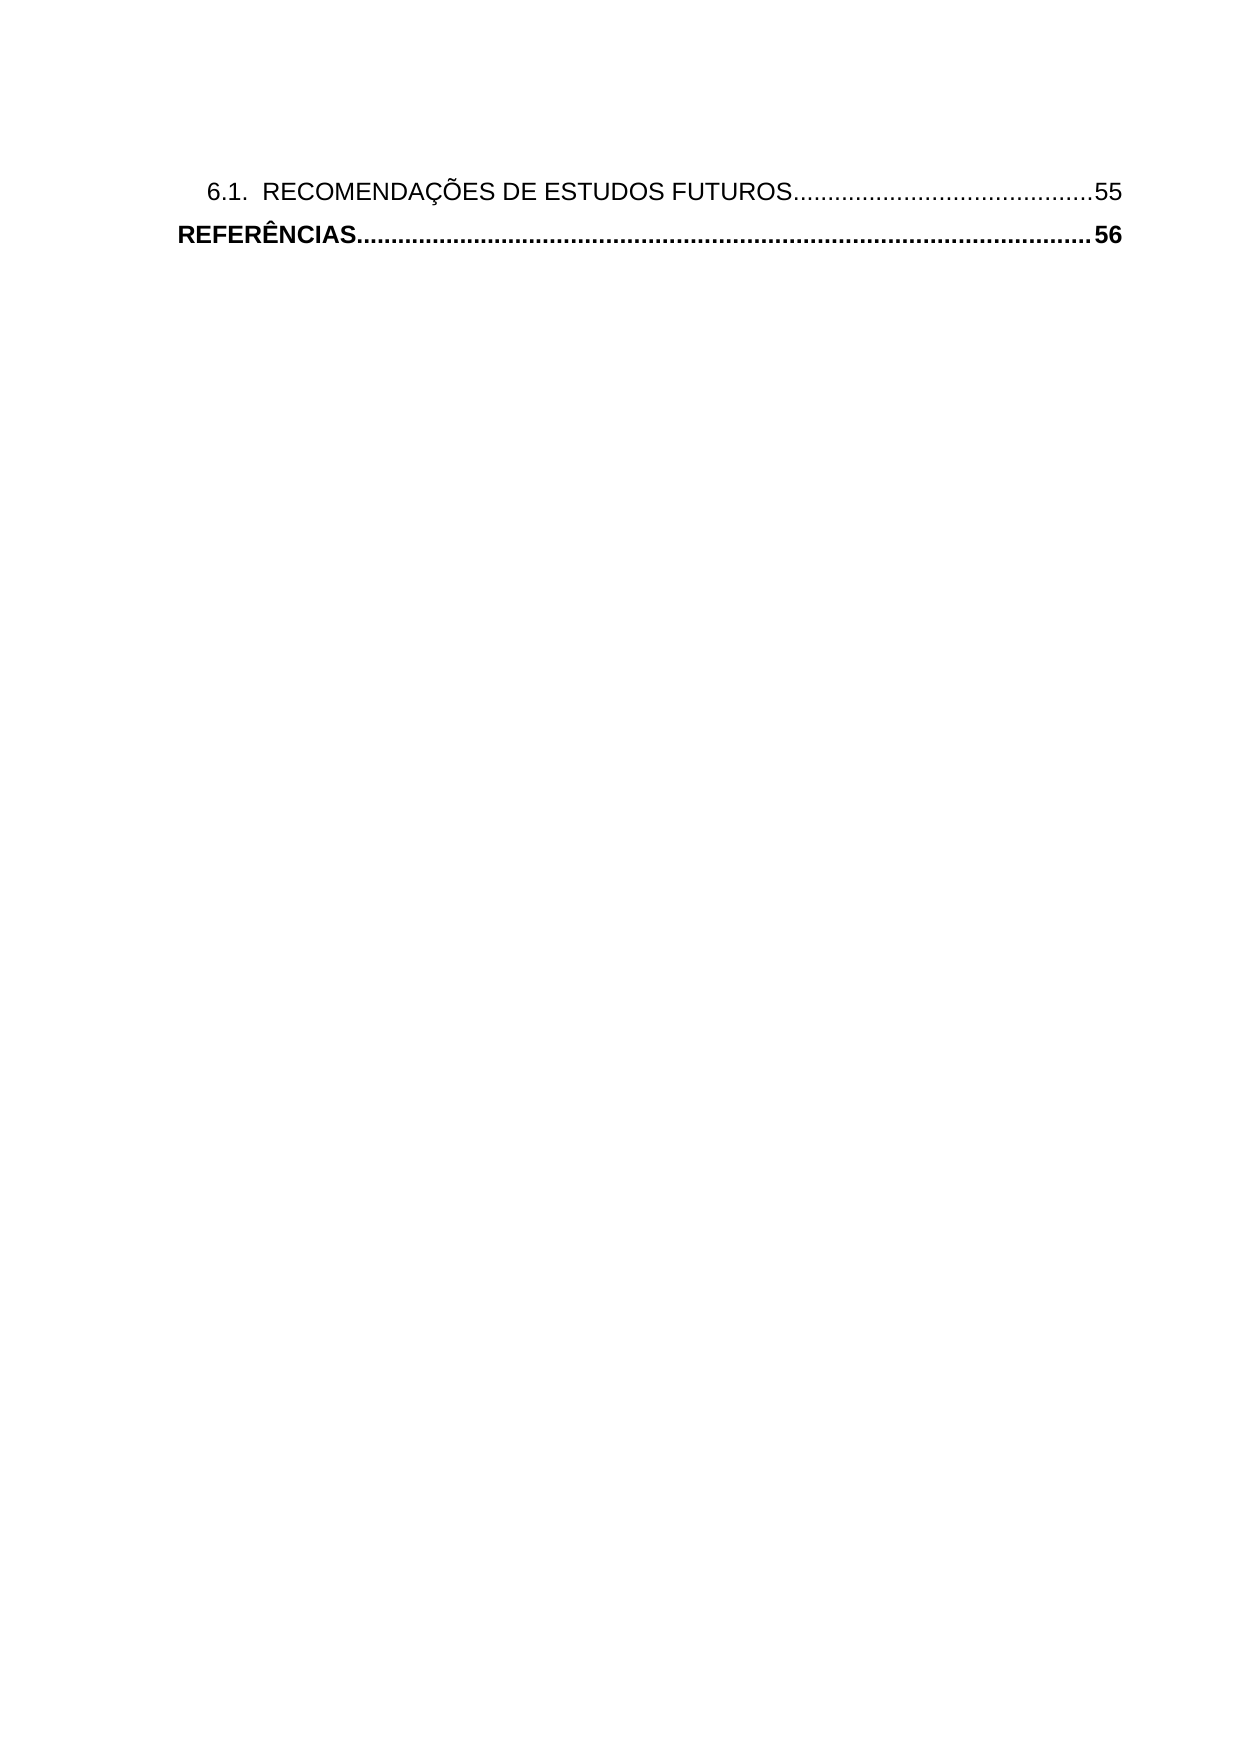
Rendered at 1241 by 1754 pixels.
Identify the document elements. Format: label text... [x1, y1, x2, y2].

text Referências 56 [177, 220, 1122, 249]
text 6.1. Recomendações de Estudos Futuros 55 [207, 177, 1122, 206]
